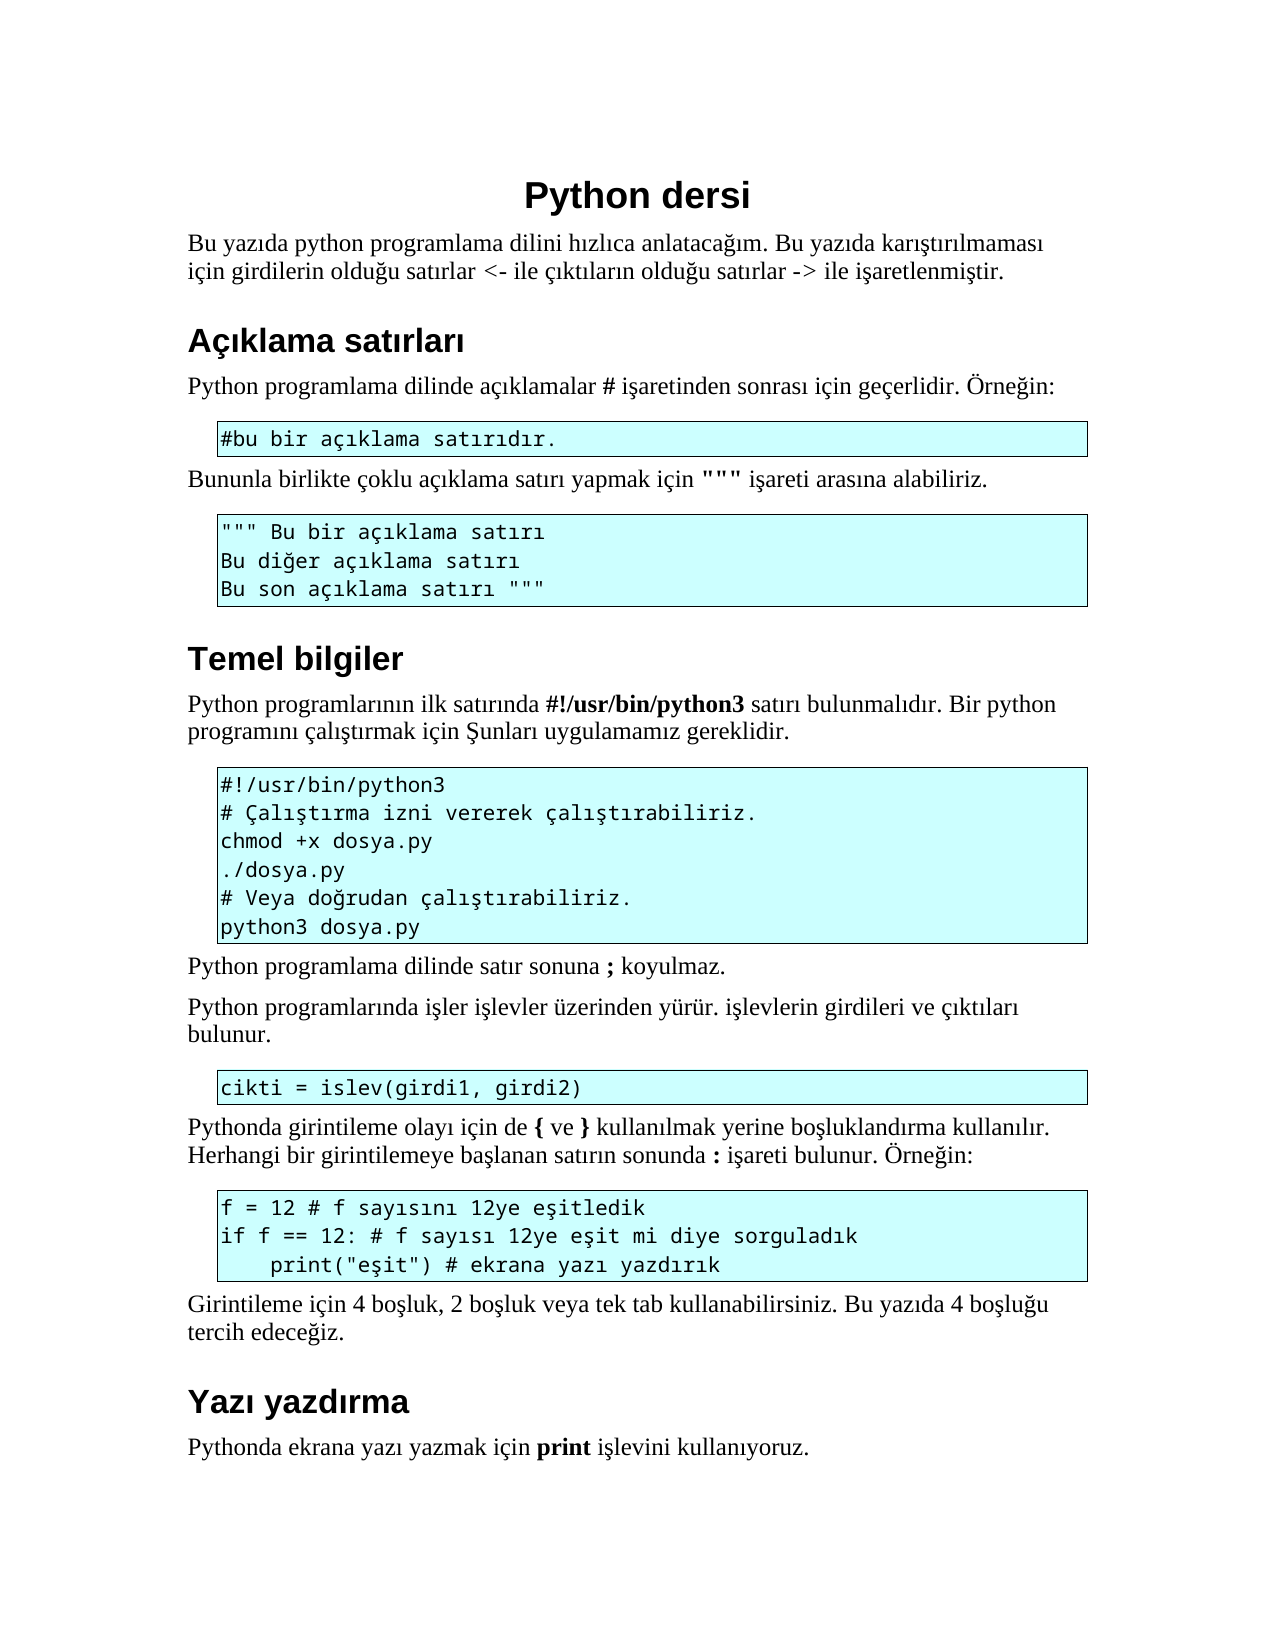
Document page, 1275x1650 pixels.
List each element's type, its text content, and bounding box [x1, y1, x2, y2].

text Bu yazıda python programlama dilini hızlıca anlatacağım. Bu yazıda karıştırılmaması için girdilerin olduğu satırlar <- ile çıktıların olduğu satırlar -> ile işaretlenmiştir. [187, 229, 1087, 285]
subtitle Temel bilgiler [187, 640, 1087, 677]
text Python programlama dilinde açıklamalar # işaretinden sonrası için geçerlidir. Örneğin: [187, 372, 1087, 400]
text """ Bu bir açıklama satırı Bu diğer açıklama satırı Bu son açıklama satırı """ [218, 515, 1087, 606]
text #bu bir açıklama satırıdır. [218, 422, 1087, 456]
text Pythonda girintileme olayı için de { ve } kullanılmak yerine boşluklandırma kullanılır. Herhangi bir girintilemeye başlanan satırın sonunda : işareti bulunur. Örneğin: [187, 1113, 1087, 1169]
text Python programlama dilinde satır sonuna ; koyulmaz. [187, 952, 1087, 980]
subtitle Yazı yazdırma [187, 1383, 1087, 1421]
text Bununla birlikte çoklu açıklama satırı yapmak için """ işareti arasına alabiliriz. [187, 465, 1087, 493]
text Python programlarının ilk satırında #!/usr/bin/python3 satırı bulunmalıdır. Bir python programını çalıştırmak için Şunları uygulamamız gereklidir. [187, 690, 1087, 745]
text cikti = islev(girdi1, girdi2) [218, 1071, 1087, 1104]
text f = 12 # f sayısını 12ye eşitledik if f == 12: # f sayısı 12ye eşit mi diye sorguladık print("eşit") # ekrana yazı yazdırık [218, 1191, 1087, 1281]
text #!/usr/bin/python3 # Çalıştırma izni vererek çalıştırabiliriz. chmod +x dosya.py ./dosya.py # Veya doğrudan çalıştırabiliriz. python3 dosya.py [218, 768, 1087, 943]
subtitle Açıklama satırları [187, 322, 1087, 360]
text Python programlarında işler işlevler üzerinden yürür. işlevlerin girdileri ve çıktıları bulunur. [187, 993, 1087, 1048]
text Girintileme için 4 boşluk, 2 boşluk veya tek tab kullanabilirsiniz. Bu yazıda 4 boşluğu tercih edeceğiz. [187, 1291, 1087, 1346]
title Python dersi [187, 175, 1087, 217]
text Pythonda ekrana yazı yazmak için print işlevini kullanıyoruz. [187, 1433, 1087, 1461]
